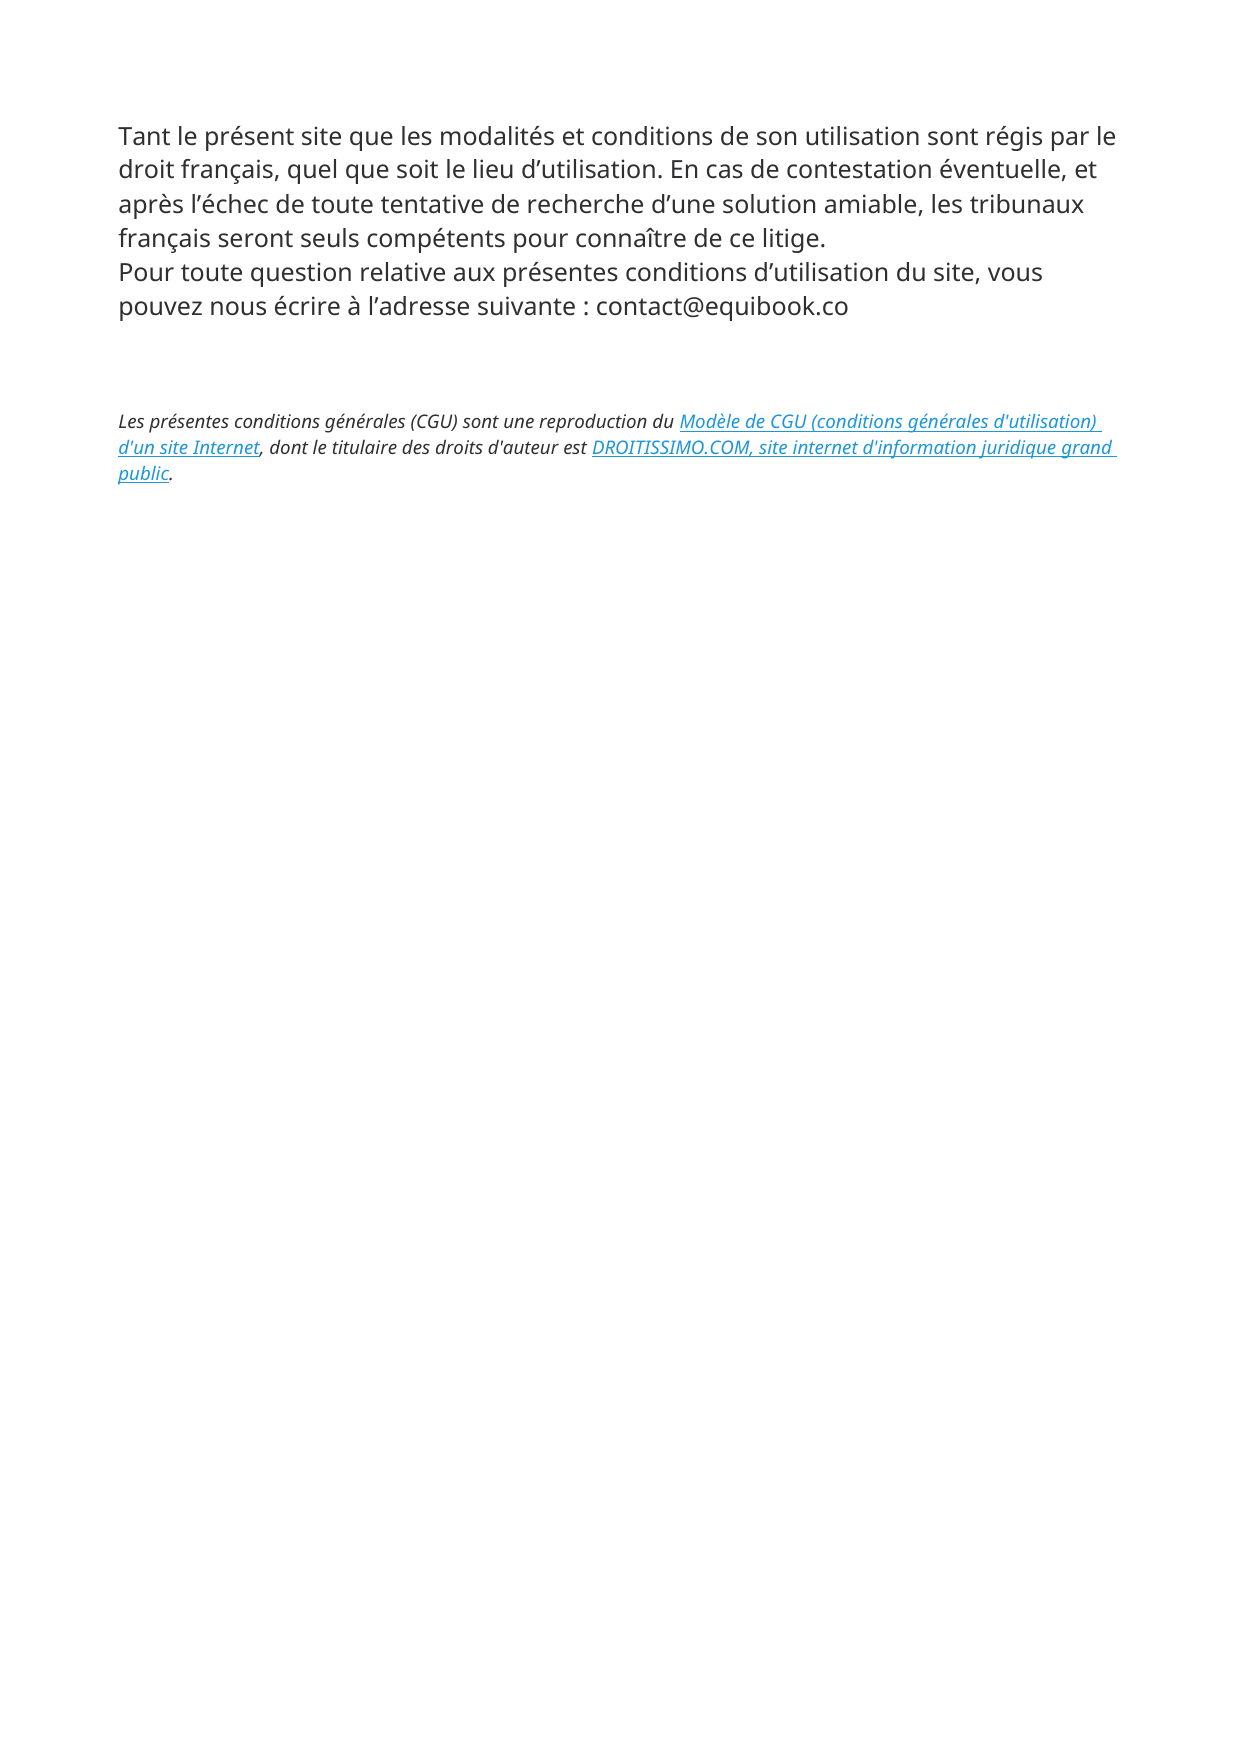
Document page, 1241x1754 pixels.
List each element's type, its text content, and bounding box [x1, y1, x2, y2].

text Pour toute question relative aux présentes conditions d’utilisation du site, vous pouvez nous écrire à l’adresse suivante : contact@equibook.co [118, 254, 1122, 322]
text Tant le présent site que les modalités et conditions de son utilisation sont régis par le droit français, quel que soit le lieu d’utilisation. En cas de contestation éventuelle, et après l’échec de toute tentative de recherche d’une solution amiable, les tribunaux français seront seuls compétents pour connaître de ce litige. [118, 118, 1122, 254]
text Les présentes conditions générales (CGU) sont une reproduction du Modèle de CGU (conditions générales d'utilisation) d'un site Internet, dont le titulaire des droits d'auteur est DROITISSIMO.COM, site internet d'information juridique grand public. [118, 409, 1122, 485]
